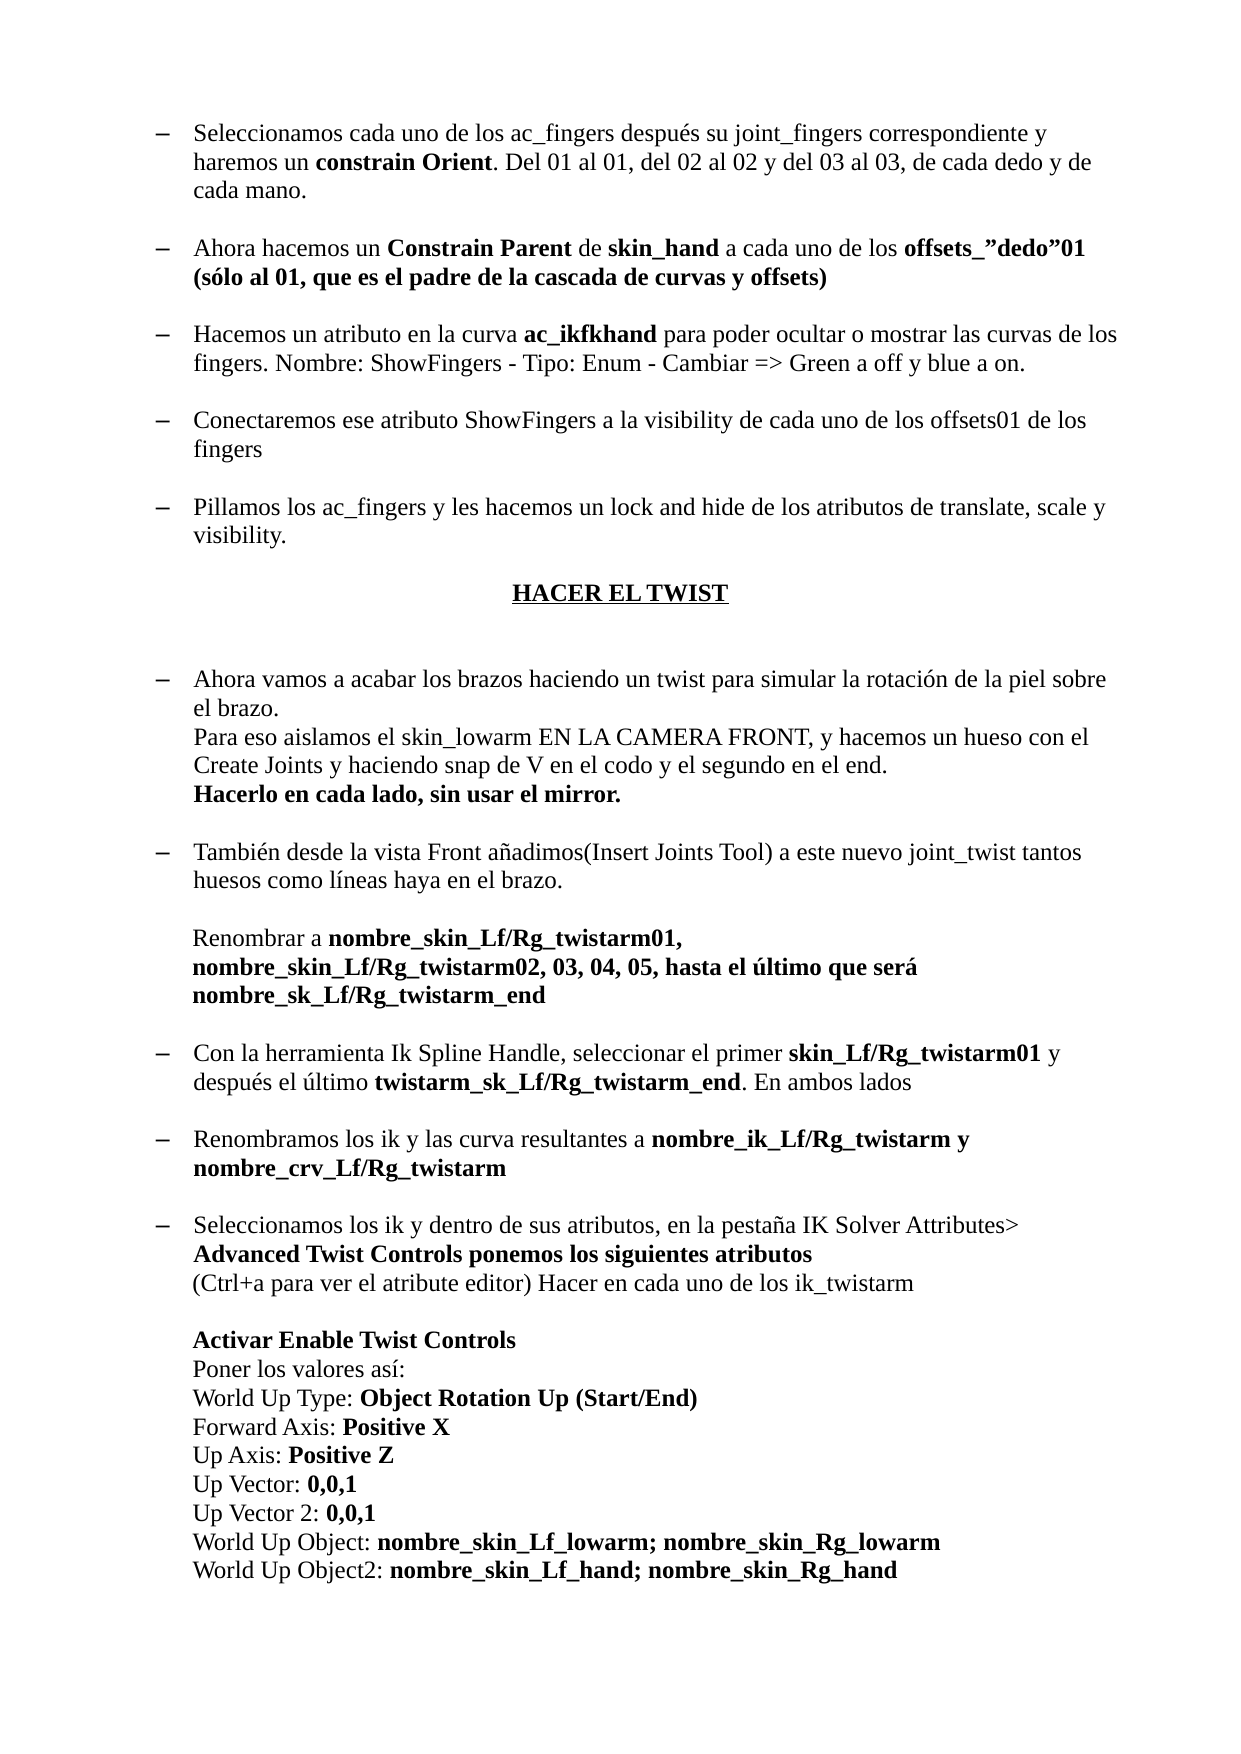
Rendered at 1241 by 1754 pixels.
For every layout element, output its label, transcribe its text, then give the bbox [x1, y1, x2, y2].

text Hacerlo en cada lado, sin usar el mirror. [193, 779, 1122, 808]
text nombre_skin_Lf/Rg_twistarm02, 03, 04, 05, hasta el último que será [118, 952, 1122, 981]
list Conectaremos ese atributo ShowFingers a la visibility de cada uno de los offsets01 de los fingers [156, 406, 1122, 463]
text Up Vector 2: 0,0,1 [192, 1498, 1122, 1527]
list También desde la vista Front añadimos(Insert Joints Tool) a este nuevo joint_twist tantos huesos como líneas haya en el brazo. [156, 837, 1122, 894]
list Seleccionamos los ik y dentro de sus atributos, en la pestaña IK Solver Attributes> Advanced Twist Controls ponemos los siguientes atributos [156, 1211, 1122, 1268]
text Up Vector: 0,0,1 [192, 1469, 1122, 1498]
text Up Axis: Positive Z [192, 1441, 1122, 1469]
text World Up Type: Object Rotation Up (Start/End) [192, 1383, 1122, 1412]
text (Ctrl+a para ver el atribute editor) Hacer en cada uno de los ik_twistarm [118, 1268, 1122, 1297]
text Forward Axis: Positive X [192, 1412, 1122, 1441]
list Renombramos los ik y las curva resultantes a nombre_ik_Lf/Rg_twistarm y nombre_crv_Lf/Rg_twistarm [156, 1124, 1122, 1182]
text HACER EL TWIST [118, 578, 1122, 607]
text Activar Enable Twist Controls [192, 1326, 1122, 1354]
text nombre_sk_Lf/Rg_twistarm_end [118, 981, 1122, 1009]
list Seleccionamos cada uno de los ac_fingers después su joint_fingers correspondiente y haremos un constrain Orient. Del 01 al 01, del 02 al 02 y del 03 al 03, de cada dedo y de cada mano. [156, 118, 1122, 204]
list Ahora hacemos un Constrain Parent de skin_hand a cada uno de los offsets_”dedo”01 (sólo al 01, que es el padre de la cascada de curvas y offsets) [156, 233, 1122, 291]
list Ahora vamos a acabar los brazos haciendo un twist para simular la rotación de la piel sobre el brazo. [156, 664, 1122, 722]
text World Up Object2: nombre_skin_Lf_hand; nombre_skin_Rg_hand [192, 1556, 1122, 1584]
text Renombrar a nombre_skin_Lf/Rg_twistarm01, [118, 923, 1122, 952]
list Pillamos los ac_fingers y les hacemos un lock and hide de los atributos de translate, scale y visibility. [156, 492, 1122, 549]
text Para eso aislamos el skin_lowarm EN LA CAMERA FRONT, y hacemos un hueso con el Create Joints y haciendo snap de V en el codo y el segundo en el end. [193, 722, 1122, 779]
text World Up Object: nombre_skin_Lf_lowarm; nombre_skin_Rg_lowarm [192, 1527, 1122, 1556]
list Con la herramienta Ik Spline Handle, seleccionar el primer skin_Lf/Rg_twistarm01 y después el último twistarm_sk_Lf/Rg_twistarm_end. En ambos lados [156, 1038, 1122, 1096]
list Hacemos un atributo en la curva ac_ikfkhand para poder ocultar o mostrar las curvas de los fingers. Nombre: ShowFingers - Tipo: Enum - Cambiar => Green a off y blue a on. [156, 319, 1122, 377]
text Poner los valores así: [192, 1354, 1122, 1383]
